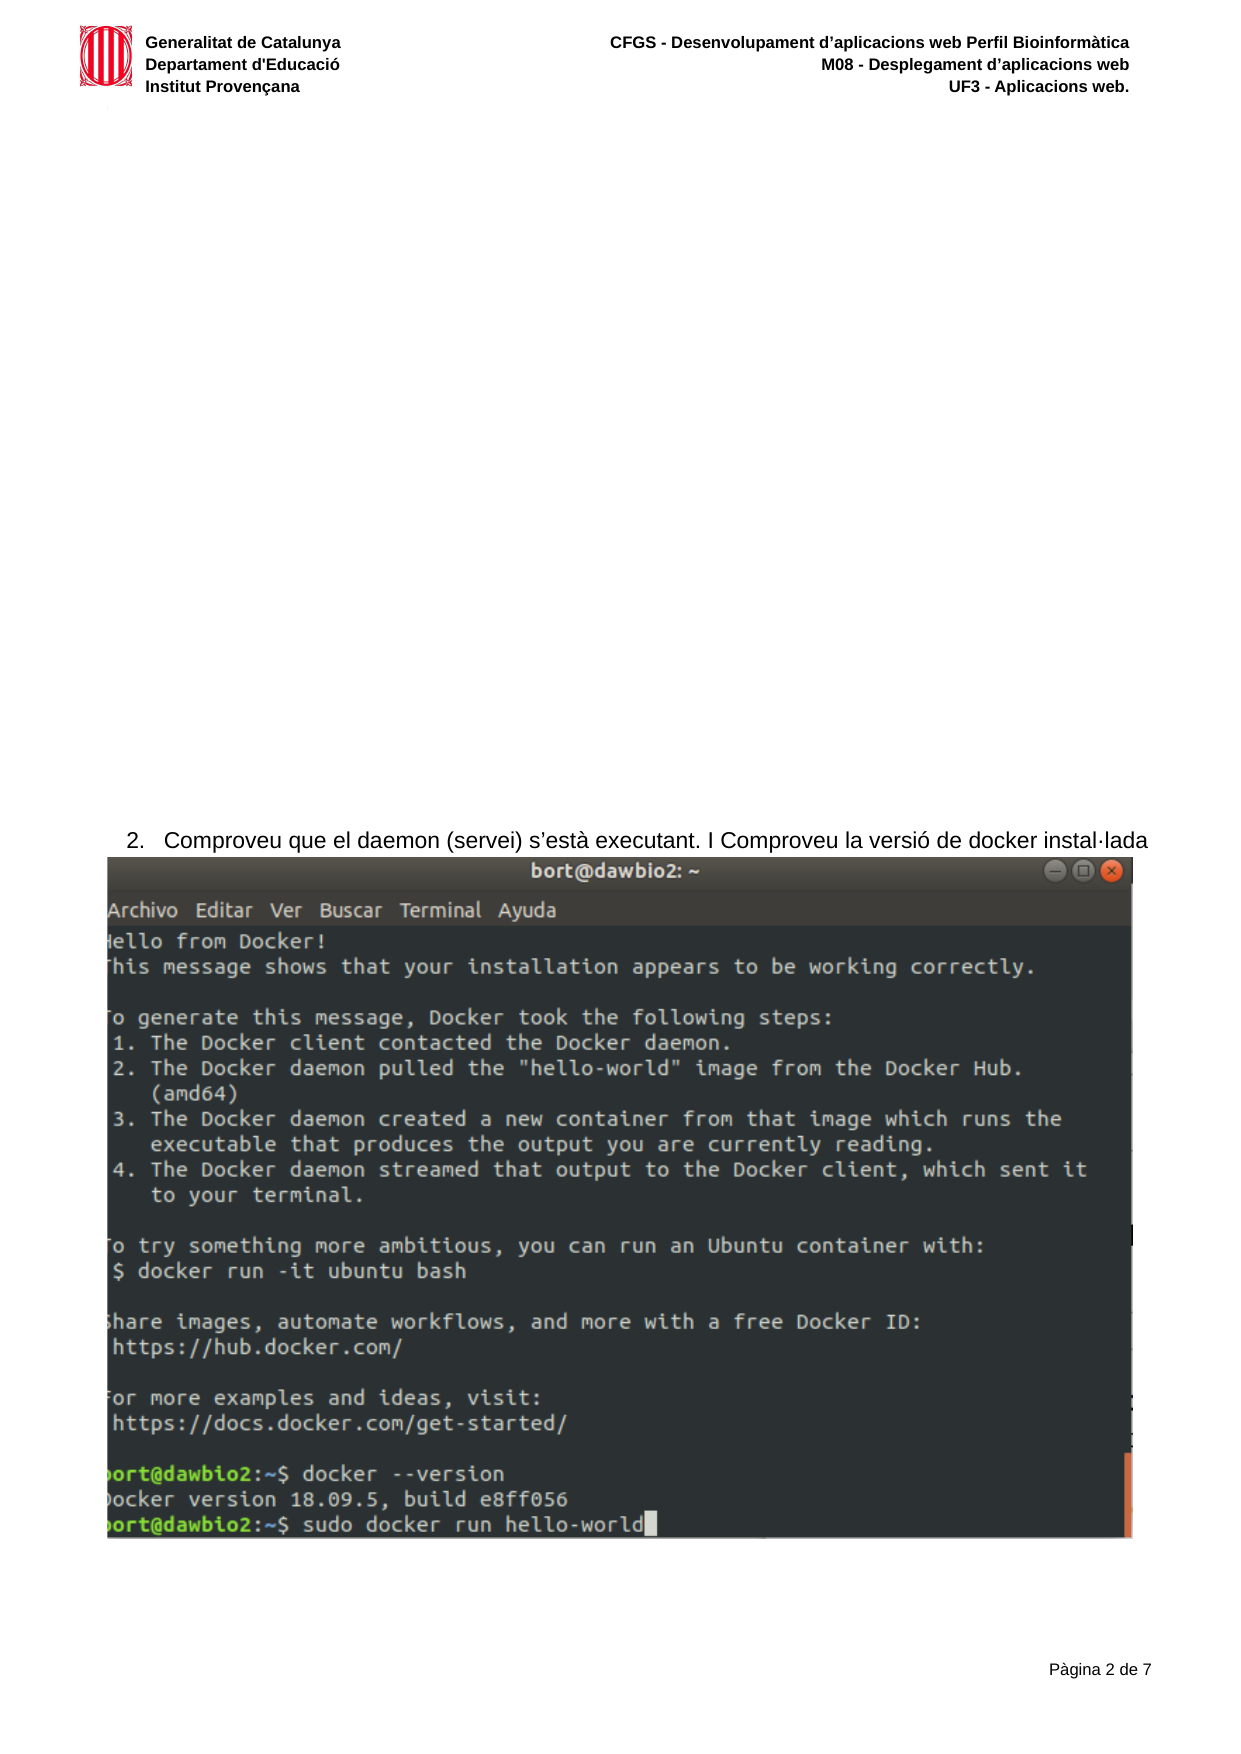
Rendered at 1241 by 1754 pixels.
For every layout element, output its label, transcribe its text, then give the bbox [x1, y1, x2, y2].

list Comproveu que el daemon (servei) s’està executant. I Comproveu la versió de docker instal·lada [126, 827, 1152, 853]
picture [107, 857, 1133, 1539]
picture [77, 24, 136, 88]
